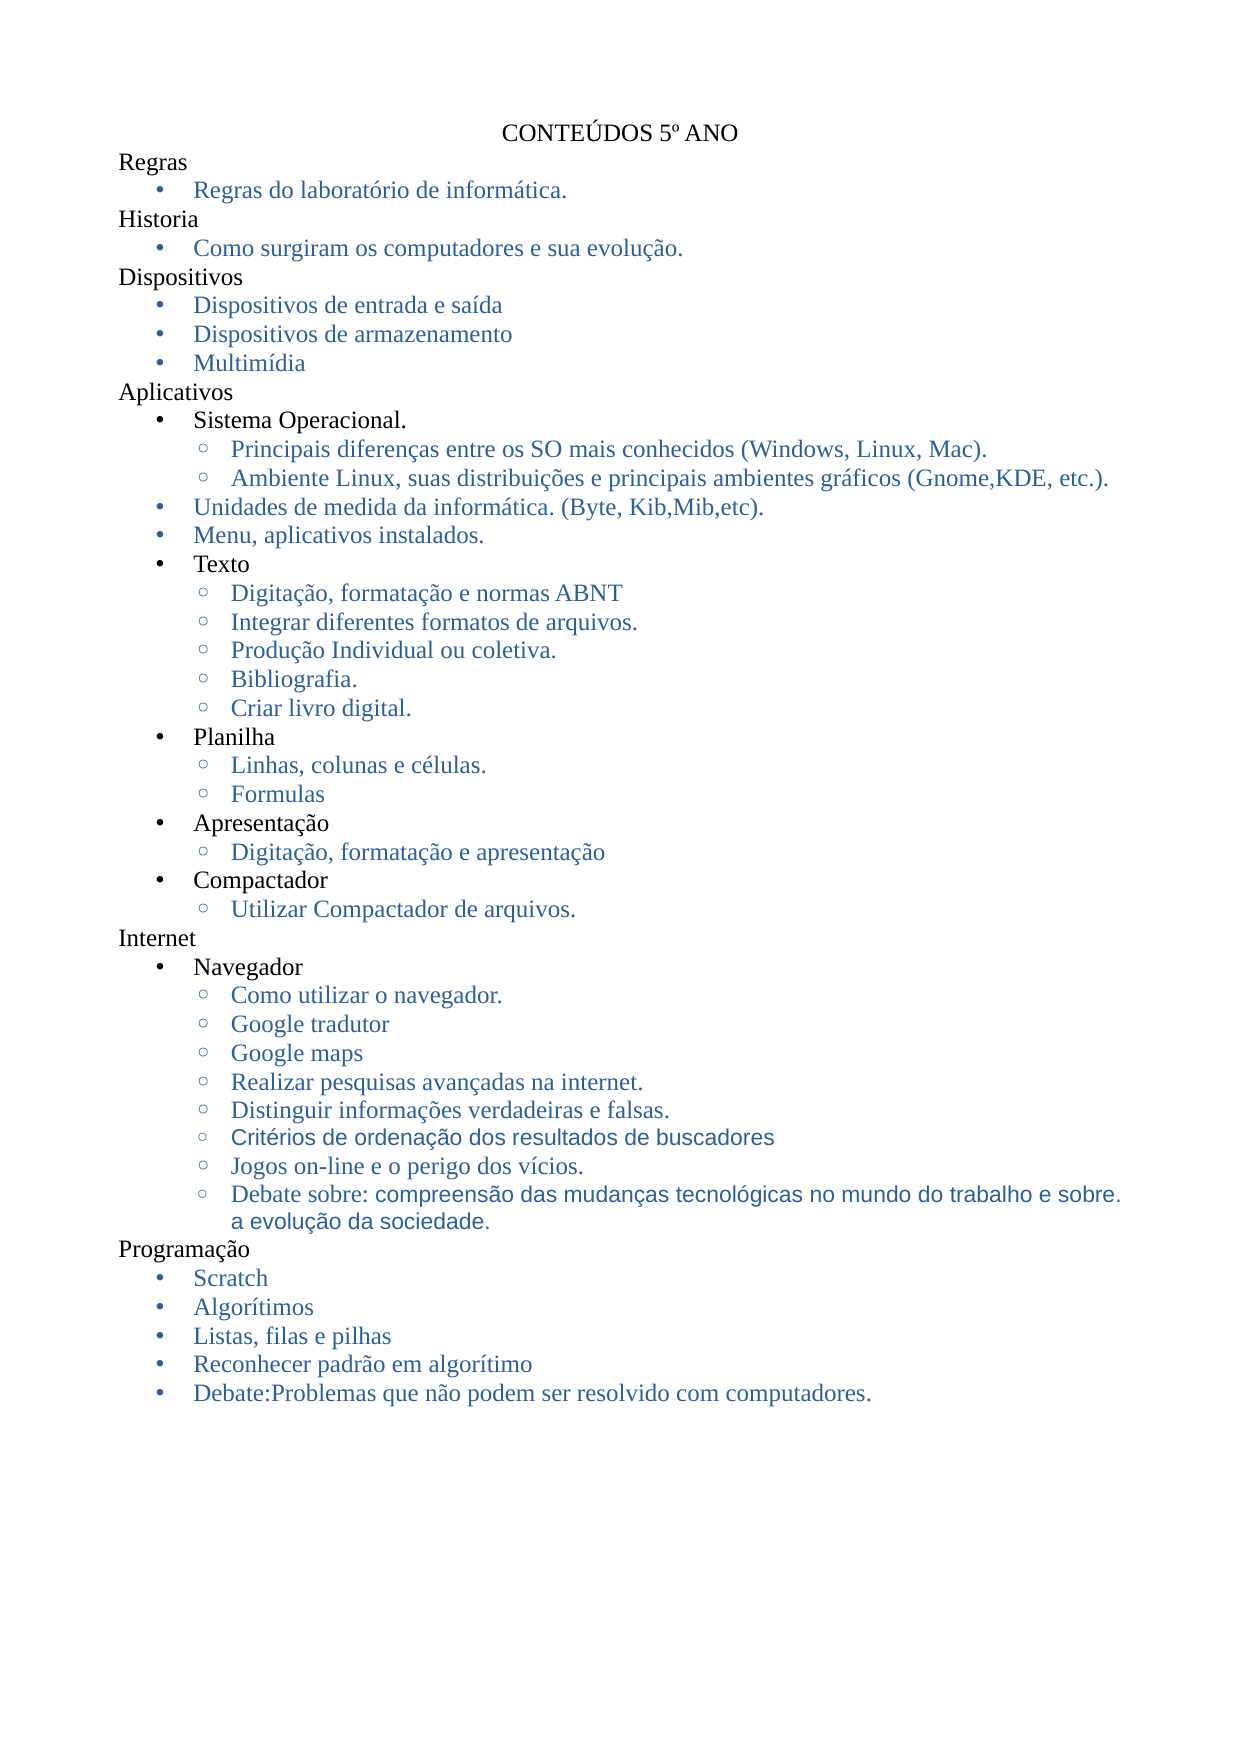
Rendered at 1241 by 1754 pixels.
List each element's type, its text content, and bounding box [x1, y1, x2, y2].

list Bibliografia. [193, 664, 1122, 693]
text Historia [118, 204, 1122, 233]
list Sistema Operacional. [156, 406, 1122, 434]
text Aplicativos [118, 377, 1122, 406]
list Digitação, formatação e apresentação [193, 837, 1122, 866]
list Produção Individual ou coletiva. [193, 636, 1122, 664]
list Utilizar Compactador de arquivos. [193, 894, 1122, 923]
list Como utilizar o navegador. [193, 981, 1122, 1009]
list Reconhecer padrão em algorítimo [156, 1349, 1122, 1378]
text Programação [118, 1234, 1122, 1263]
list Integrar diferentes formatos de arquivos. [193, 607, 1122, 636]
list Menu, aplicativos instalados. [156, 521, 1122, 549]
list Apresentação [156, 808, 1122, 837]
list Formulas [193, 779, 1122, 808]
list Principais diferenças entre os SO mais conhecidos (Windows, Linux, Mac). [193, 434, 1122, 463]
list Distinguir informações verdadeiras e falsas. [193, 1096, 1122, 1124]
list Google tradutor [193, 1009, 1122, 1038]
list Debate:Problemas que não podem ser resolvido com computadores. [156, 1378, 1122, 1407]
list Planilha [156, 722, 1122, 751]
list Jogos on-line e o perigo dos vícios. [193, 1151, 1122, 1179]
list Dispositivos de entrada e saída [156, 291, 1122, 319]
list Scratch [156, 1263, 1122, 1292]
list Compactador [156, 866, 1122, 894]
list Regras do laboratório de informática. [156, 176, 1122, 204]
text Internet [118, 923, 1122, 952]
list Dispositivos de armazenamento [156, 319, 1122, 348]
text CONTEÚDOS 5º ANO [118, 118, 1122, 147]
list Critérios de ordenação dos resultados de buscadores [193, 1124, 1122, 1151]
list Como surgiram os computadores e sua evolução. [156, 233, 1122, 262]
list Debate sobre: compreensão das mudanças tecnológicas no mundo do trabalho e sobre. a evolução da sociedade. [193, 1179, 1122, 1234]
list Texto [156, 549, 1122, 578]
list Multimídia [156, 348, 1122, 377]
list Criar livro digital. [193, 693, 1122, 722]
list Algorítimos [156, 1292, 1122, 1321]
text Regras [118, 147, 1122, 176]
list Unidades de medida da informática. (Byte, Kib,Mib,etc). [156, 492, 1122, 521]
list Google maps [193, 1038, 1122, 1067]
list Linhas, colunas e células. [193, 751, 1122, 779]
list Realizar pesquisas avançadas na internet. [193, 1067, 1122, 1096]
list Navegador [156, 952, 1122, 981]
text Dispositivos [118, 262, 1122, 291]
list Digitação, formatação e normas ABNT [193, 578, 1122, 607]
list Ambiente Linux, suas distribuições e principais ambientes gráficos (Gnome,KDE, etc.). [193, 463, 1122, 492]
list Listas, filas e pilhas [156, 1321, 1122, 1349]
